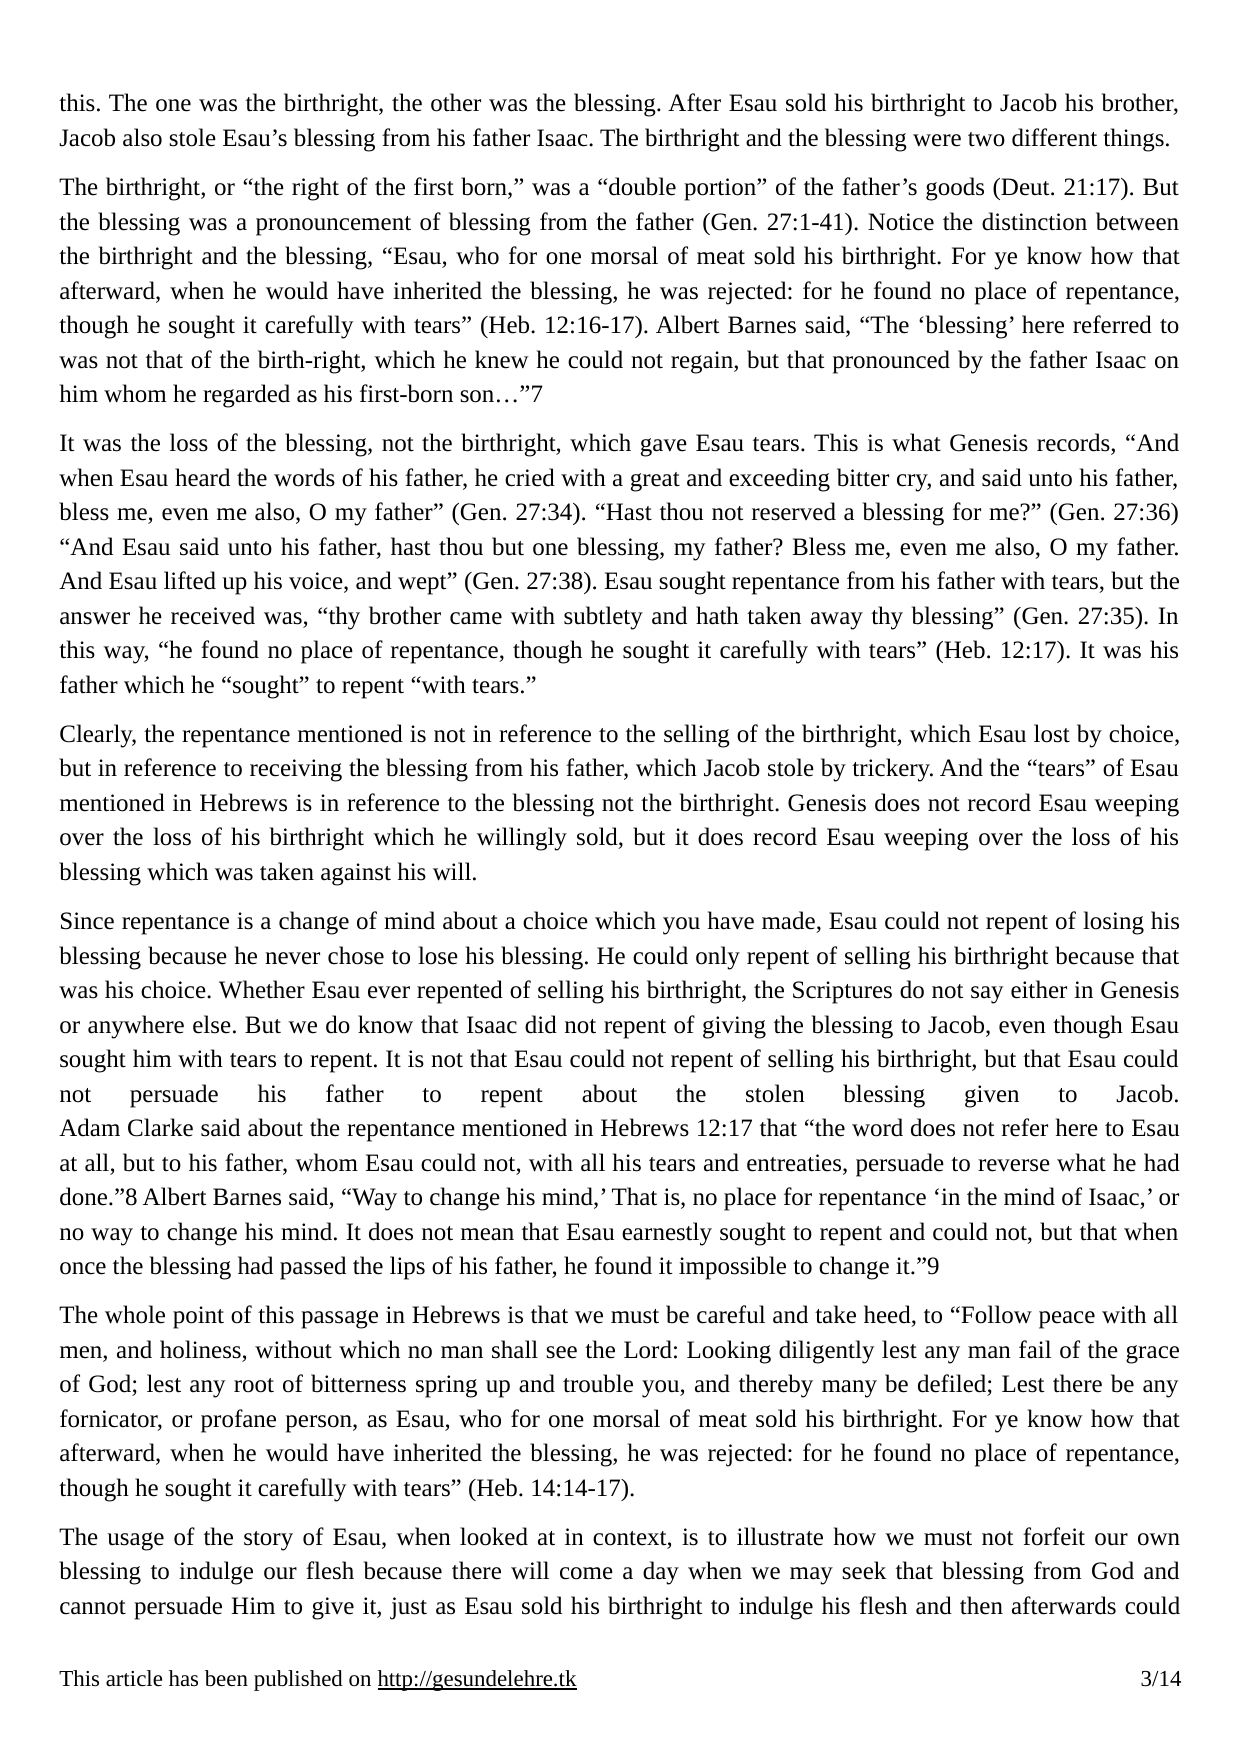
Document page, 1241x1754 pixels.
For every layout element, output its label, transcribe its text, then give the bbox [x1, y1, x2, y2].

text The usage of the story of Esau, when looked at in context, is to illustrate how we must not forfeit our own blessing to indulge our flesh because there will come a day when we may seek that blessing from God and cannot persuade Him to give it, just as Esau sold his birthright to indulge his flesh and then afterwards could [59, 1522, 1181, 1620]
text Clearly, the repentance mentioned is not in reference to the selling of the birthright, which Esau lost by choice, but in reference to receiving the blessing from his father, which Jacob stole by trickery. And the “tears” of Esau mentioned in Hebrews is in reference to the blessing not the birthright. Genesis does not record Esau weeping over the loss of his birthright which he willingly sold, but it does record Esau weeping over the loss of his blessing which was taken against his will. [59, 719, 1181, 886]
text It was the loss of the blessing, not the birthright, which gave Esau tears. This is what Genesis records, “And when Esau heard the words of his father, he cried with a great and exceeding bitter cry, and said unto his father, bless me, even me also, O my father” (Gen. 27:34). “Hast thou not reserved a blessing for me?” (Gen. 27:36) “And Esau said unto his father, hast thou but one blessing, my father? Bless me, even me also, O my father. And Esau lifted up his voice, and wept” (Gen. 27:38). Esau sought repentance from his father with tears, but the answer he received was, “thy brother came with subtlety and hath taken away thy blessing” (Gen. 27:35). In this way, “he found no place of repentance, though he sought it carefully with tears” (Heb. 12:17). It was his father which he “sought” to repent “with tears.” [59, 428, 1181, 698]
text Since repentance is a change of mind about a choice which you have made, Esau could not repent of losing his blessing because he never chose to lose his blessing. He could only repent of selling his birthright because that was his choice. Whether Esau ever repented of selling his birthright, the Scriptures do not say either in Genesis or anywhere else. But we do know that Isaac did not repent of giving the blessing to Jacob, even though Esau sought him with tears to repent. It is not that Esau could not repent of selling his birthright, but that Esau could not persuade his father to repent about the stolen blessing given to Jacob. Adam Clarke said about the repentance mentioned in Hebrews 12:17 that “the word does not refer here to Esau at all, but to his father, whom Esau could not, with all his tears and entreaties, persuade to reverse what he had done.”8 Albert Barnes said, “Way to change his mind,’ That is, no place for repentance ‘in the mind of Isaac,’ or no way to change his mind. It does not mean that Esau earnestly sought to repent and could not, but that when once the blessing had passed the lips of his father, he found it impossible to change it.”9 [59, 906, 1181, 1280]
text this. The one was the birthright, the other was the blessing. After Esau sold his birthright to Jacob his brother, Jacob also stole Esau’s blessing from his father Isaac. The birthright and the blessing were two different things. [59, 88, 1181, 152]
text The birthright, or “the right of the first born,” was a “double portion” of the father’s goods (Deut. 21:17). But the blessing was a pronouncement of blessing from the father (Gen. 27:1-41). Notice the distinction between the birthright and the blessing, “Esau, who for one morsal of meat sold his birthright. For ye know how that afterward, when he would have inherited the blessing, he was rejected: for he found no place of repentance, though he sought it carefully with tears” (Heb. 12:16-17). Albert Barnes said, “The ‘blessing’ here referred to was not that of the birth-right, which he knew he could not regain, but that pronounced by the father Isaac on him whom he regarded as his first-born son…”7 [59, 172, 1181, 408]
text The whole point of this passage in Hebrews is that we must be careful and take heed, to “Follow peace with all men, and holiness, without which no man shall see the Lord: Looking diligently lest any man fail of the grace of God; lest any root of bitterness spring up and trouble you, and thereby many be defiled; Lest there be any fornicator, or profane person, as Esau, who for one morsal of meat sold his birthright. For ye know how that afterward, when he would have inherited the blessing, he was rejected: for he found no place of repentance, though he sought it carefully with tears” (Heb. 14:14-17). [59, 1300, 1181, 1501]
